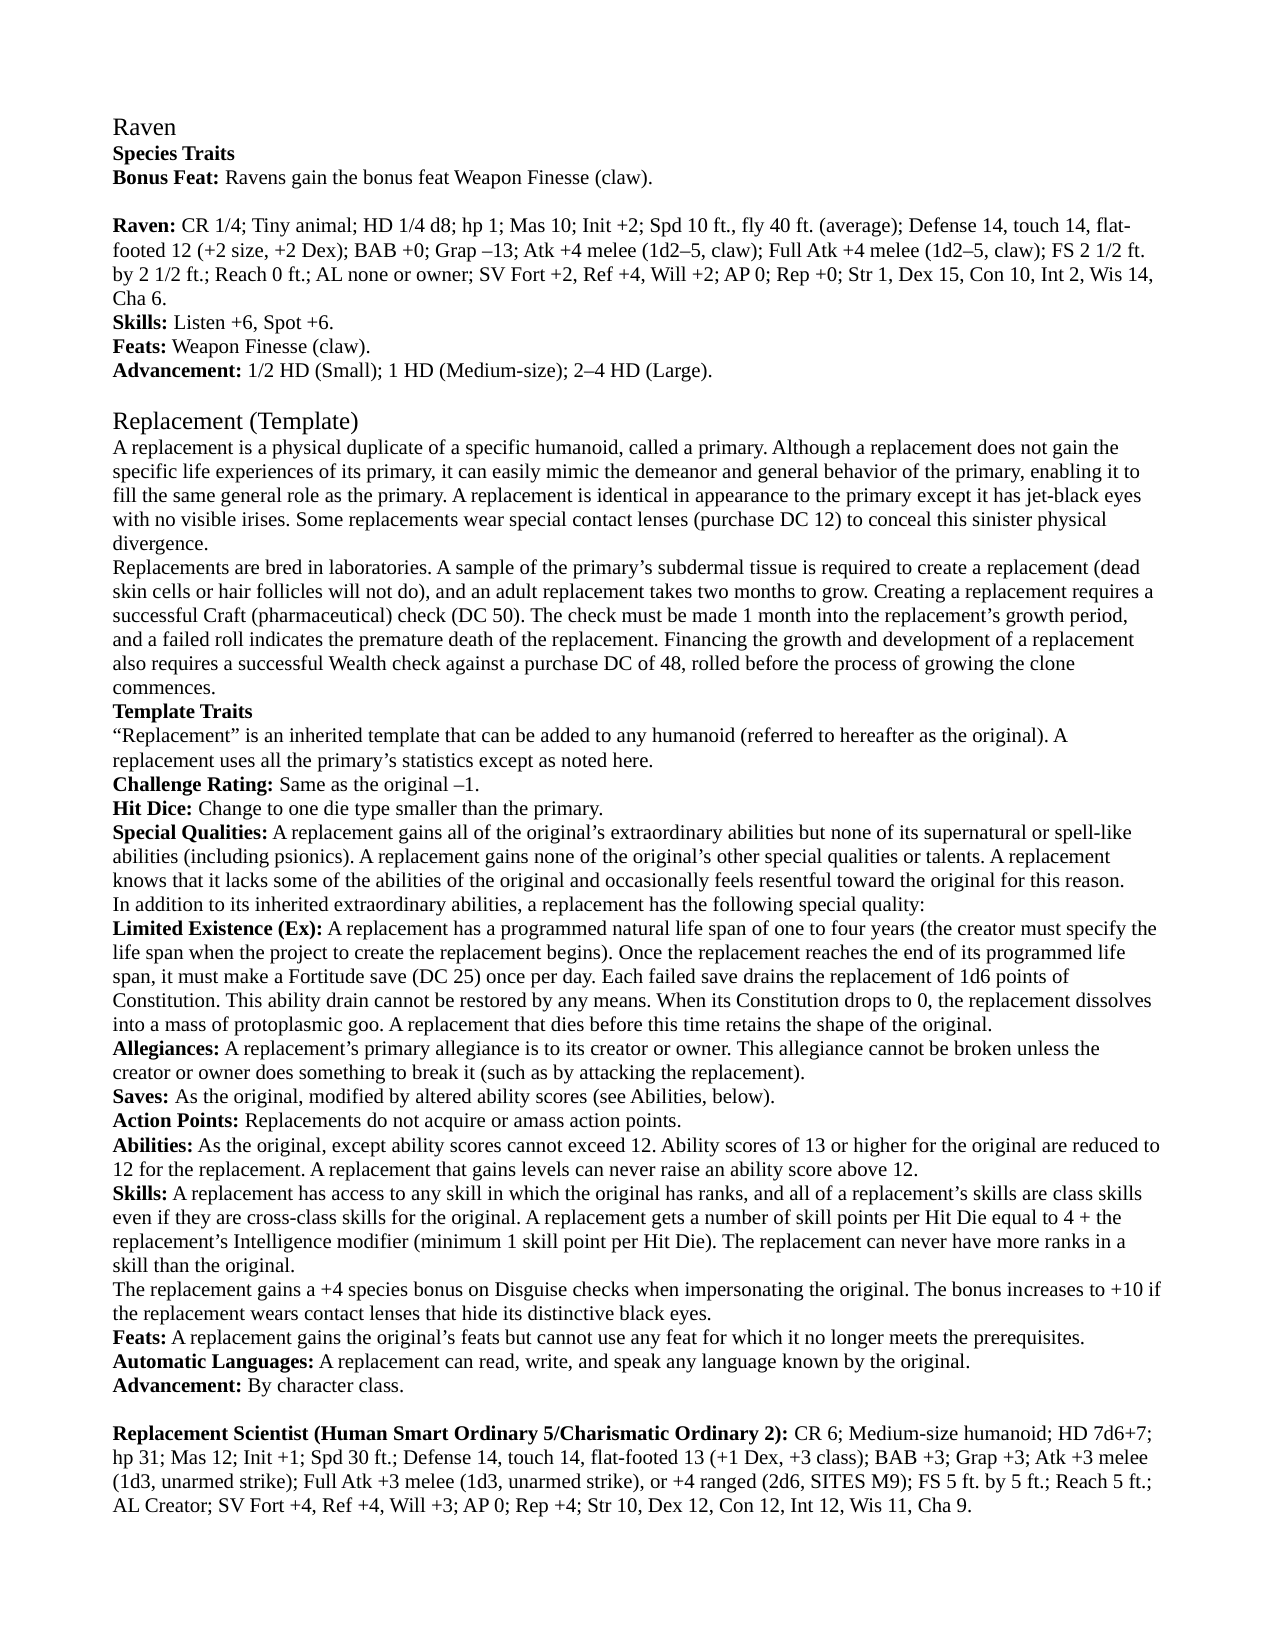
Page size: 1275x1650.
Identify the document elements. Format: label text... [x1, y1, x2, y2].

text Limited Existence (Ex): A replacement has a programmed natural life span of one to four years (the creator must specify the life span when the project to create the replacement begins). Once the replacement reaches the end of its programmed life span, it must make a Fortitude save (DC 25) once per day. Each failed save drains the replacement of 1d6 points of Constitution. This ability drain cannot be restored by any means. When its Constitution drops to 0, the replacement dissolves into a mass of protoplasmic goo. A replacement that dies before this time retains the shape of the original. [112, 916, 1162, 1036]
text Special Qualities: A replacement gains all of the original’s extraordinary abilities but none of its supernatural or spell-like abilities (including psionics). A replacement gains none of the original’s other special qualities or talents. A replacement knows that it lacks some of the abilities of the original and occasionally feels resentful toward the original for this reason. [112, 820, 1162, 892]
text Replacements are bred in laboratories. A sample of the primary’s subdermal tissue is required to create a replacement (dead skin cells or hair follicles will not do), and an adult replacement takes two months to grow. Creating a replacement requires a successful Craft (pharmaceutical) check (DC 50). The check must be made 1 month into the replacement’s growth period, and a failed roll indicates the premature death of the replacement. Financing the growth and development of a replacement also requires a successful Wealth check against a purchase DC of 48, rolled before the process of growing the clone commences. [112, 555, 1162, 699]
text Skills: A replacement has access to any skill in which the original has ranks, and all of a replacement’s skills are class skills even if they are cross-class skills for the original. A replacement gets a number of skill points per Hit Die equal to 4 + the replacement’s Intelligence modifier (minimum 1 skill point per Hit Die). The replacement can never have more ranks in a skill than the original. [112, 1181, 1162, 1277]
text Hit Dice: Change to one die type smaller than the primary. [112, 796, 1162, 820]
subtitle Raven [112, 112, 1162, 141]
text Replacement (Template) [112, 406, 1162, 435]
text Raven: CR 1/4; Tiny animal; HD 1/4 d8; hp 1; Mas 10; Init +2; Spd 10 ft., fly 40 ft. (average); Defense 14, touch 14, flat-footed 12 (+2 size, +2 Dex); BAB +0; Grap –13; Atk +4 melee (1d2–5, claw); Full Atk +4 melee (1d2–5, claw); FS 2 1/2 ft. by 2 1/2 ft.; Reach 0 ft.; AL none or owner; SV Fort +2, Ref +4, Will +2; AP 0; Rep +0; Str 1, Dex 15, Con 10, Int 2, Wis 14, Cha 6. [112, 213, 1162, 310]
text Bonus Feat: Ravens gain the bonus feat Weapon Finesse (claw). [112, 165, 1162, 189]
text In addition to its inherited extraordinary abilities, a replacement has the following special quality: [112, 892, 1162, 916]
subtitle Template Traits [112, 699, 1162, 723]
text Advancement: By character class. [112, 1373, 1162, 1397]
text Feats: Weapon Finesse (claw). [112, 334, 1162, 358]
text Challenge Rating: Same as the original –1. [112, 772, 1162, 796]
text Action Points: Replacements do not acquire or amass action points. [112, 1108, 1162, 1132]
text Skills: Listen +6, Spot +6. [112, 310, 1162, 334]
text Feats: A replacement gains the original’s feats but cannot use any feat for which it no longer meets the prerequisites. [112, 1325, 1162, 1349]
text Species Traits [112, 141, 1162, 165]
text Allegiances: A replacement’s primary allegiance is to its creator or owner. This allegiance cannot be broken unless the creator or owner does something to break it (such as by attacking the replacement). [112, 1036, 1162, 1084]
text Automatic Languages: A replacement can read, write, and speak any language known by the original. [112, 1349, 1162, 1373]
text Replacement Scientist (Human Smart Ordinary 5/Charismatic Ordinary 2): CR 6; Medium-size humanoid; HD 7d6+7; hp 31; Mas 12; Init +1; Spd 30 ft.; Defense 14, touch 14, flat-footed 13 (+1 Dex, +3 class); BAB +3; Grap +3; Atk +3 melee (1d3, unarmed strike); Full Atk +3 melee (1d3, unarmed strike), or +4 ranged (2d6, SITES M9); FS 5 ft. by 5 ft.; Reach 5 ft.; AL Creator; SV Fort +4, Ref +4, Will +3; AP 0; Rep +4; Str 10, Dex 12, Con 12, Int 12, Wis 11, Cha 9. [112, 1421, 1162, 1517]
text Advancement: 1/2 HD (Small); 1 HD (Medium-size); 2–4 HD (Large). [112, 358, 1162, 382]
text “Replacement” is an inherited template that can be added to any humanoid (referred to hereafter as the original). A replacement uses all the primary’s statistics except as noted here. [112, 723, 1162, 772]
text The replacement gains a +4 species bonus on Disguise checks when impersonating the original. The bonus in­creases to +10 if the replacement wears contact lenses that hide its distinctive black eyes. [112, 1277, 1162, 1325]
text Saves: As the original, modified by altered ability scores (see Abilities, below). [112, 1084, 1162, 1108]
text Abilities: As the original, except ability scores cannot exceed 12. Ability scores of 13 or higher for the original are reduced to 12 for the replacement. A replacement that gains levels can never raise an ability score above 12. [112, 1132, 1162, 1181]
text A replacement is a physical duplicate of a specific humanoid, called a primary. Although a replacement does not gain the specific life experiences of its primary, it can easily mimic the demeanor and general behavior of the primary, enabling it to fill the same general role as the primary. A replacement is identical in appearance to the primary except it has jet-black eyes with no visible irises. Some replacements wear special contact lenses (purchase DC 12) to conceal this sinister physical divergence. [112, 435, 1162, 555]
